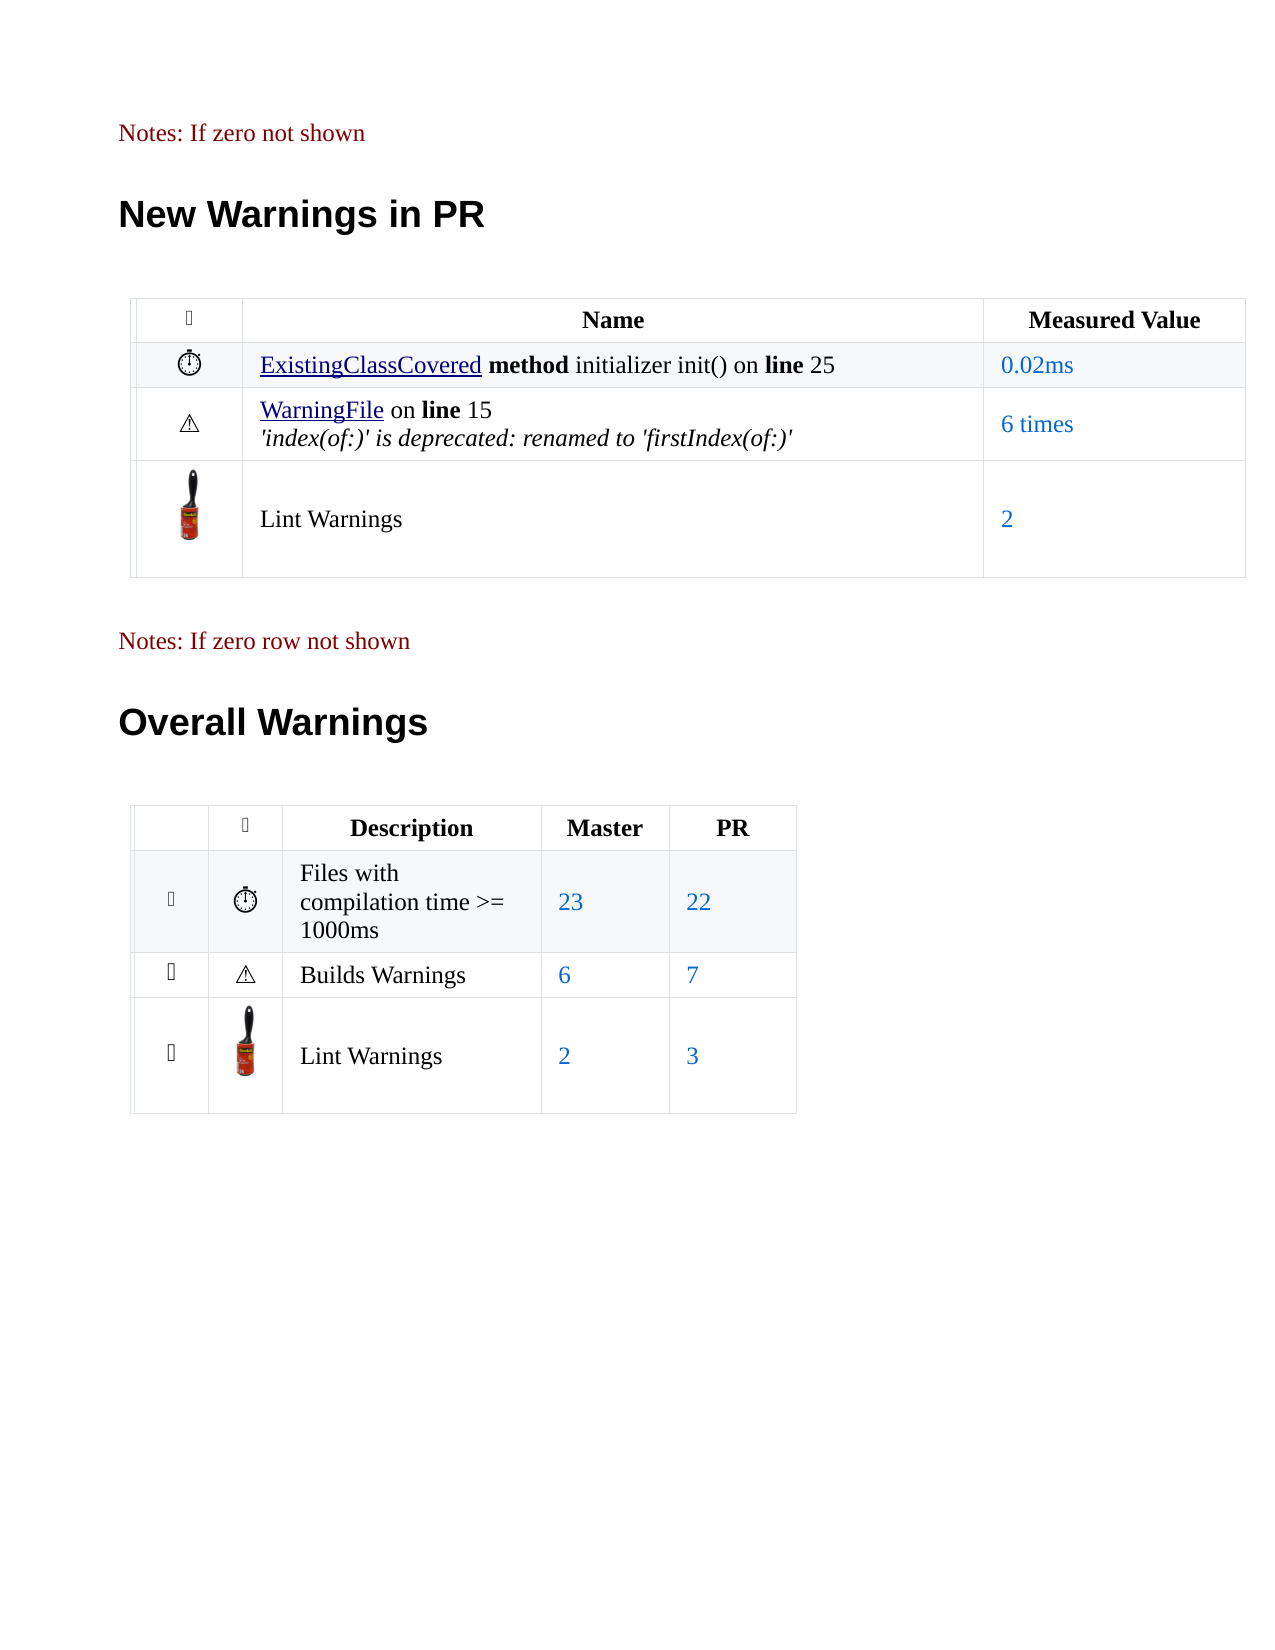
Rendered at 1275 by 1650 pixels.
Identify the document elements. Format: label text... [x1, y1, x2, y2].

table_cell [131, 461, 136, 577]
table_cell Builds Warnings [283, 953, 541, 997]
table_cell Lint Warnings [283, 998, 541, 1113]
table_cell 2 [542, 998, 669, 1113]
table_cell 7 [670, 953, 796, 997]
subtitle New Warnings in PR [118, 192, 1157, 236]
table_cell 3 [670, 998, 796, 1113]
table_cell [131, 343, 136, 387]
subtitle Overall Warnings [118, 700, 1157, 744]
table_cell 22 [670, 851, 796, 952]
table_cell [209, 1077, 282, 1113]
table_cell [209, 998, 282, 1004]
text Notes: If zero not shown [118, 118, 1157, 147]
table_header 📉 [209, 806, 282, 850]
table_cell 👎 [135, 953, 208, 997]
table_header PR [670, 806, 796, 850]
table_cell 👍 [135, 851, 208, 952]
table_cell 2 [984, 461, 1245, 577]
table_header Measured Value [984, 299, 1245, 342]
table_cell Files with compilation time >= 1000ms [283, 851, 541, 952]
picture [209, 1004, 282, 1077]
table_cell [137, 461, 242, 577]
table_cell 6 times [984, 388, 1245, 460]
table_cell 👎 [135, 998, 208, 1113]
table_cell 23 [542, 851, 669, 952]
table_header Description [283, 806, 541, 850]
table_cell WarningFile on line 15 'index(of:)' is deprecated: renamed to 'firstIndex(of:)' [243, 388, 983, 460]
text Notes: If zero row not shown [118, 626, 1157, 655]
table_cell [131, 388, 136, 460]
table_cell 0.02ms [984, 343, 1245, 387]
table_cell ⚠️ [137, 388, 242, 460]
table_header aaasf? [131, 299, 136, 342]
table_cell Lint Warnings [243, 461, 983, 577]
table_cell ⏱ [209, 851, 282, 952]
table_header Master [542, 806, 669, 850]
table_cell ⚠️ [209, 953, 282, 997]
table_cell ⏱ [137, 343, 242, 387]
table_cell ExistingClassCovered method initializer init() on line 25 [243, 343, 983, 387]
table_cell 6 [542, 953, 669, 997]
table_header Name [243, 299, 983, 342]
table_header [135, 806, 208, 850]
picture [153, 468, 226, 541]
table_header 📉 [137, 299, 242, 342]
